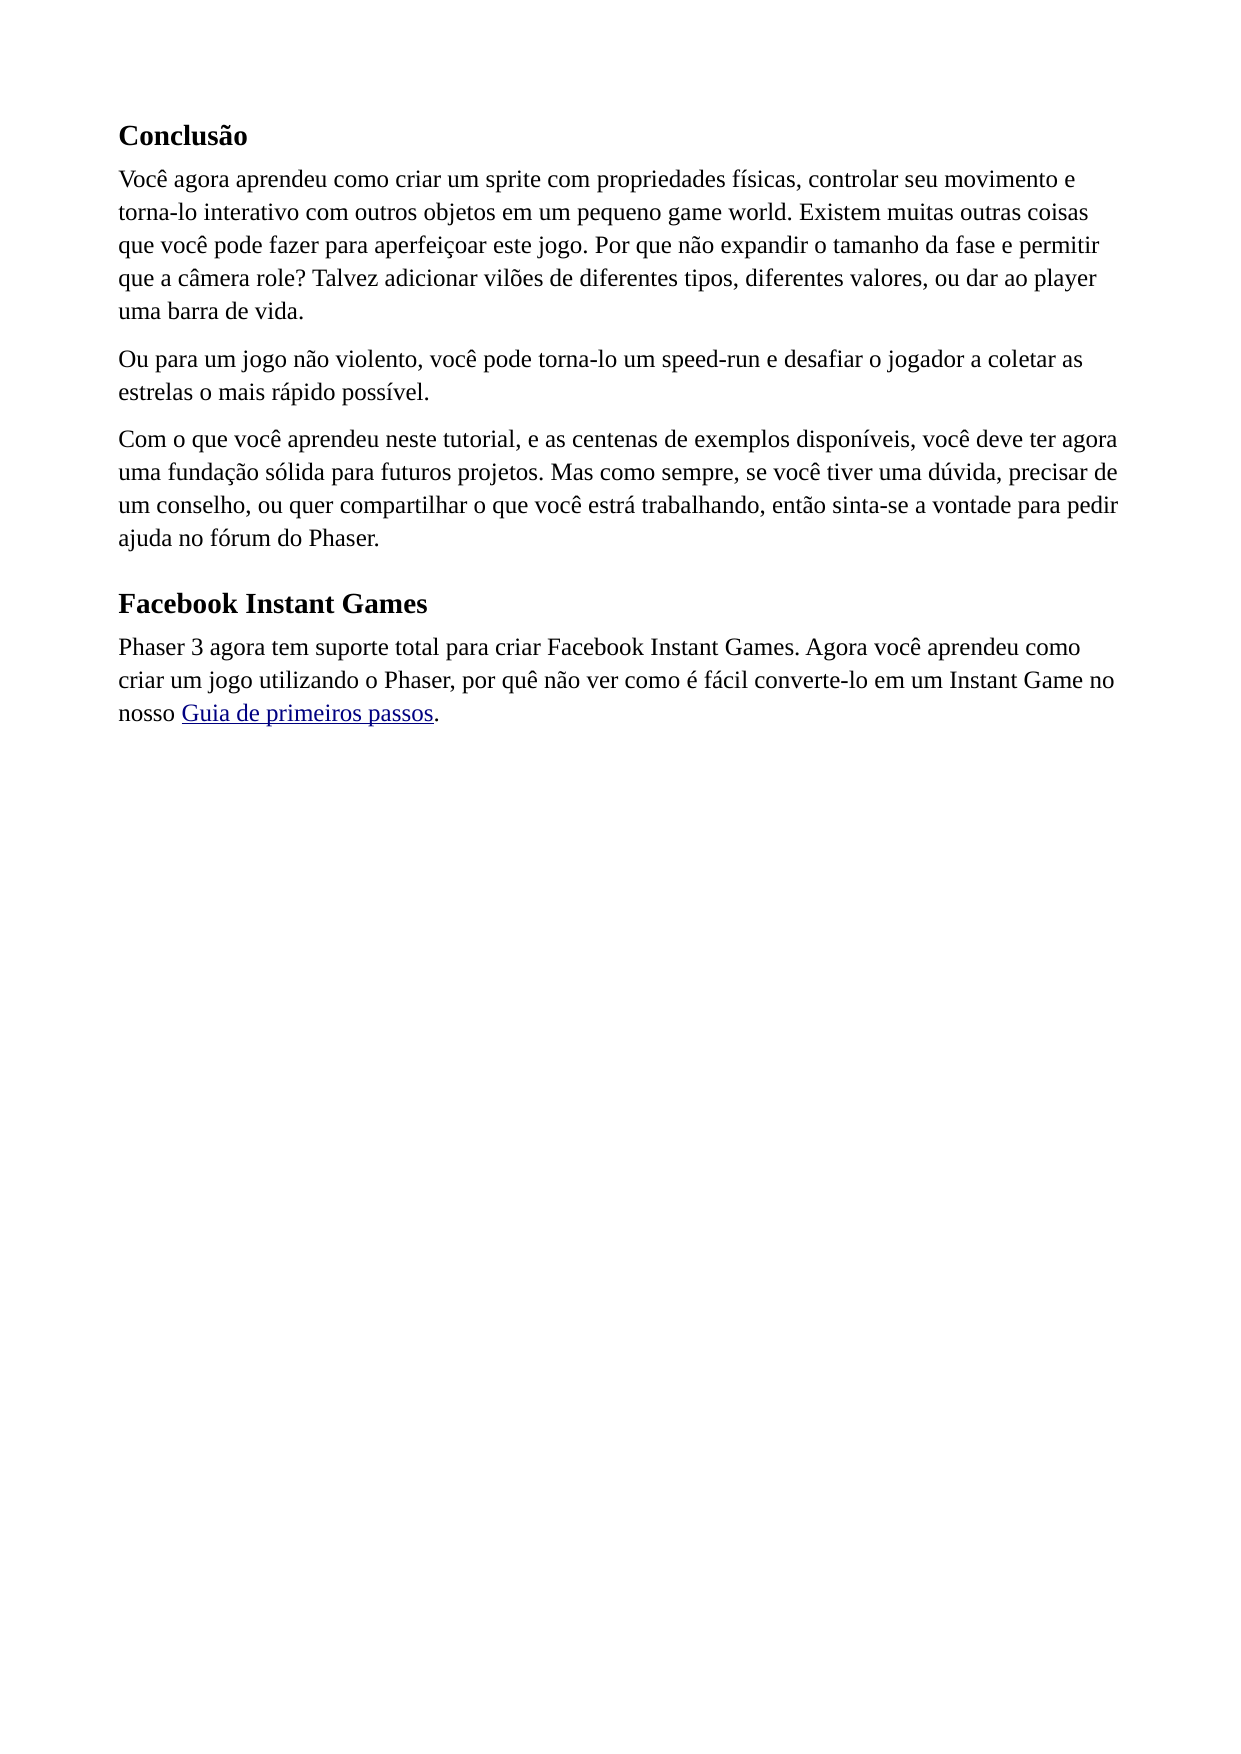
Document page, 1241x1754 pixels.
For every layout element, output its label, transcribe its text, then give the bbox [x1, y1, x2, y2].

text Ou para um jogo não violento, você pode torna-lo um speed-run e desafiar o jogador a coletar as estrelas o mais rápido possível. [118, 344, 1122, 406]
subtitle Facebook Instant Games [118, 586, 1122, 619]
text Com o que você aprendeu neste tutorial, e as centenas de exemplos disponíveis, você deve ter agora uma fundação sólida para futuros projetos. Mas como sempre, se você tiver uma dúvida, precisar de um conselho, ou quer compartilhar o que você estrá trabalhando, então sinta-se a vontade para pedir ajuda no fórum do Phaser. [118, 424, 1122, 552]
text Você agora aprendeu como criar um sprite com propriedades físicas, controlar seu movimento e torna-lo interativo com outros objetos em um pequeno game world. Existem muitas outras coisas que você pode fazer para aperfeiçoar este jogo. Por que não expandir o tamanho da fase e permitir que a câmera role? Talvez adicionar vilões de diferentes tipos, diferentes valores, ou dar ao player uma barra de vida. [118, 164, 1122, 325]
text Phaser 3 agora tem suporte total para criar Facebook Instant Games. Agora você aprendeu como criar um jogo utilizando o Phaser, por quê não ver como é fácil converte-lo em um Instant Game no nosso Guia de primeiros passos. [118, 632, 1122, 727]
subtitle Conclusão [118, 118, 1122, 152]
